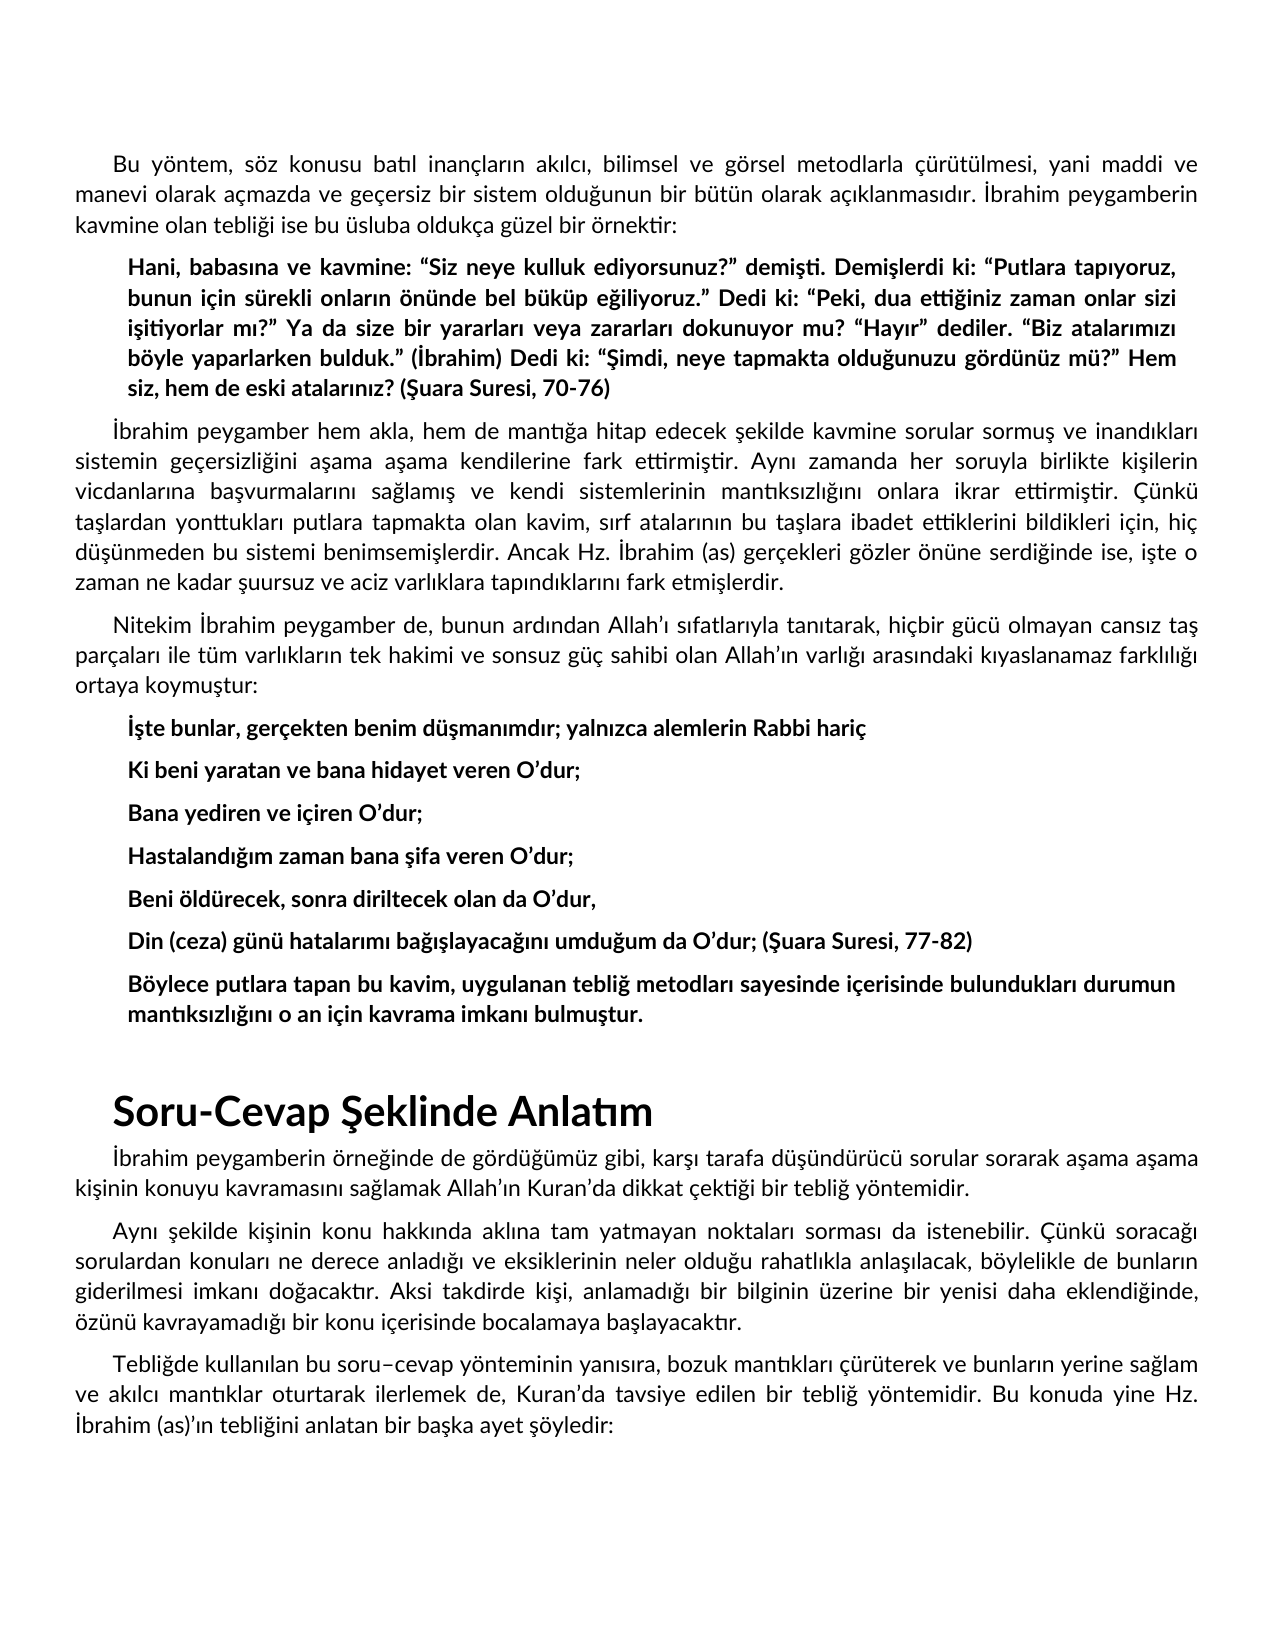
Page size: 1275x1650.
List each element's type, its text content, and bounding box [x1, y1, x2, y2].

text Hani, babasına ve kavmine: “Siz neye kulluk ediyorsunuz?” demişti. Demişlerdi ki: “Putlara tapıyoruz, bunun için sürekli onların önünde bel büküp eğiliyoruz.” Dedi ki: “Peki, dua ettiğiniz zaman onlar sizi işitiyorlar mı?” Ya da size bir yararları veya zararları dokunuyor mu? “Hayır” dediler. “Biz atalarımızı böyle yaparlarken bulduk.” (İbrahim) Dedi ki: “Şimdi, neye tapmakta olduğunuzu gördünüz mü?” Hem siz, hem de eski atalarınız? (Şuara Suresi, 70-76) [127, 253, 1177, 401]
text Tebliğde kullanılan bu soru–cevap yönteminin yanısıra, bozuk mantıkları çürüterek ve bunların yerine sağlam ve akılcı mantıklar oturtarak ilerlemek de, Kuran’da tavsiye edilen bir tebliğ yöntemidir. Bu konuda yine Hz. İbrahim (as)’ın tebliğini anlatan bir başka ayet şöyledir: [75, 1350, 1200, 1438]
text Beni öldürecek, sonra diriltecek olan da O’dur, [127, 884, 1177, 912]
text Böylece putlara tapan bu kavim, uygulanan tebliğ metodları sayesinde içerisinde bulundukları durumun mantıksızlığını o an için kavrama imkanı bulmuştur. [127, 970, 1177, 1027]
text Ki beni yaratan ve bana hidayet veren O’dur; [127, 756, 1177, 784]
text Aynı şekilde kişinin konu hakkında aklına tam yatmayan noktaları sorması da istenebilir. Çünkü soracağı sorulardan konuları ne derece anladığı ve eksiklerinin neler olduğu rahatlıkla anlaşılacak, böylelikle de bunların giderilmesi imkanı doğacaktır. Aksi takdirde kişi, anlamadığı bir bilginin üzerine bir yenisi daha eklendiğinde, özünü kavrayamadığı bir konu içerisinde bocalamaya başlayacaktır. [75, 1217, 1200, 1335]
text İbrahim peygamberin örneğinde de gördüğümüz gibi, karşı tarafa düşündürücü sorular sorarak aşama aşama kişinin konuyu kavramasını sağlamak Allah’ın Kuran’da dikkat çektiği bir tebliğ yöntemidir. [75, 1144, 1200, 1201]
subtitle Soru-Cevap Şeklinde Anlatım [112, 1085, 1200, 1135]
text Nitekim İbrahim peygamber de, bunun ardından Allah’ı sıfatlarıyla tanıtarak, hiçbir gücü olmayan cansız taş parçaları ile tüm varlıkların tek hakimi ve sonsuz güç sahibi olan Allah’ın varlığı arasındaki kıyaslanamaz farklılığı ortaya koymuştur: [75, 610, 1200, 698]
text İşte bunlar, gerçekten benim düşmanımdır; yalnızca alemlerin Rabbi hariç [127, 713, 1177, 741]
text Bu yöntem, söz konusu batıl inançların akılcı, bilimsel ve görsel metodlarla çürütülmesi, yani maddi ve manevi olarak açmazda ve geçersiz bir sistem olduğunun bir bütün olarak açıklanmasıdır. İbrahim peygamberin kavmine olan tebliği ise bu üsluba oldukça güzel bir örnektir: [75, 150, 1200, 238]
text Din (ceza) günü hatalarımı bağışlayacağını umduğum da O’dur; (Şuara Suresi, 77-82) [127, 927, 1177, 954]
text İbrahim peygamber hem akla, hem de mantığa hitap edecek şekilde kavmine sorular sormuş ve inandıkları sistemin geçersizliğini aşama aşama kendilerine fark ettirmiştir. Aynı zamanda her soruyla birlikte kişilerin vicdanlarına başvurmalarını sağlamış ve kendi sistemlerinin mantıksızlığını onlara ikrar ettirmiştir. Çünkü taşlardan yonttukları putlara tapmakta olan kavim, sırf atalarının bu taşlara ibadet ettiklerini bildikleri için, hiç düşünmeden bu sistemi benimsemişlerdir. Ancak Hz. İbrahim (as) gerçekleri gözler önüne serdiğinde ise, işte o zaman ne kadar şuursuz ve aciz varlıklara tapındıklarını fark etmişlerdir. [75, 417, 1200, 595]
text Bana yediren ve içiren O’dur; [127, 799, 1177, 826]
text Hastalandığım zaman bana şifa veren O’dur; [127, 842, 1177, 869]
